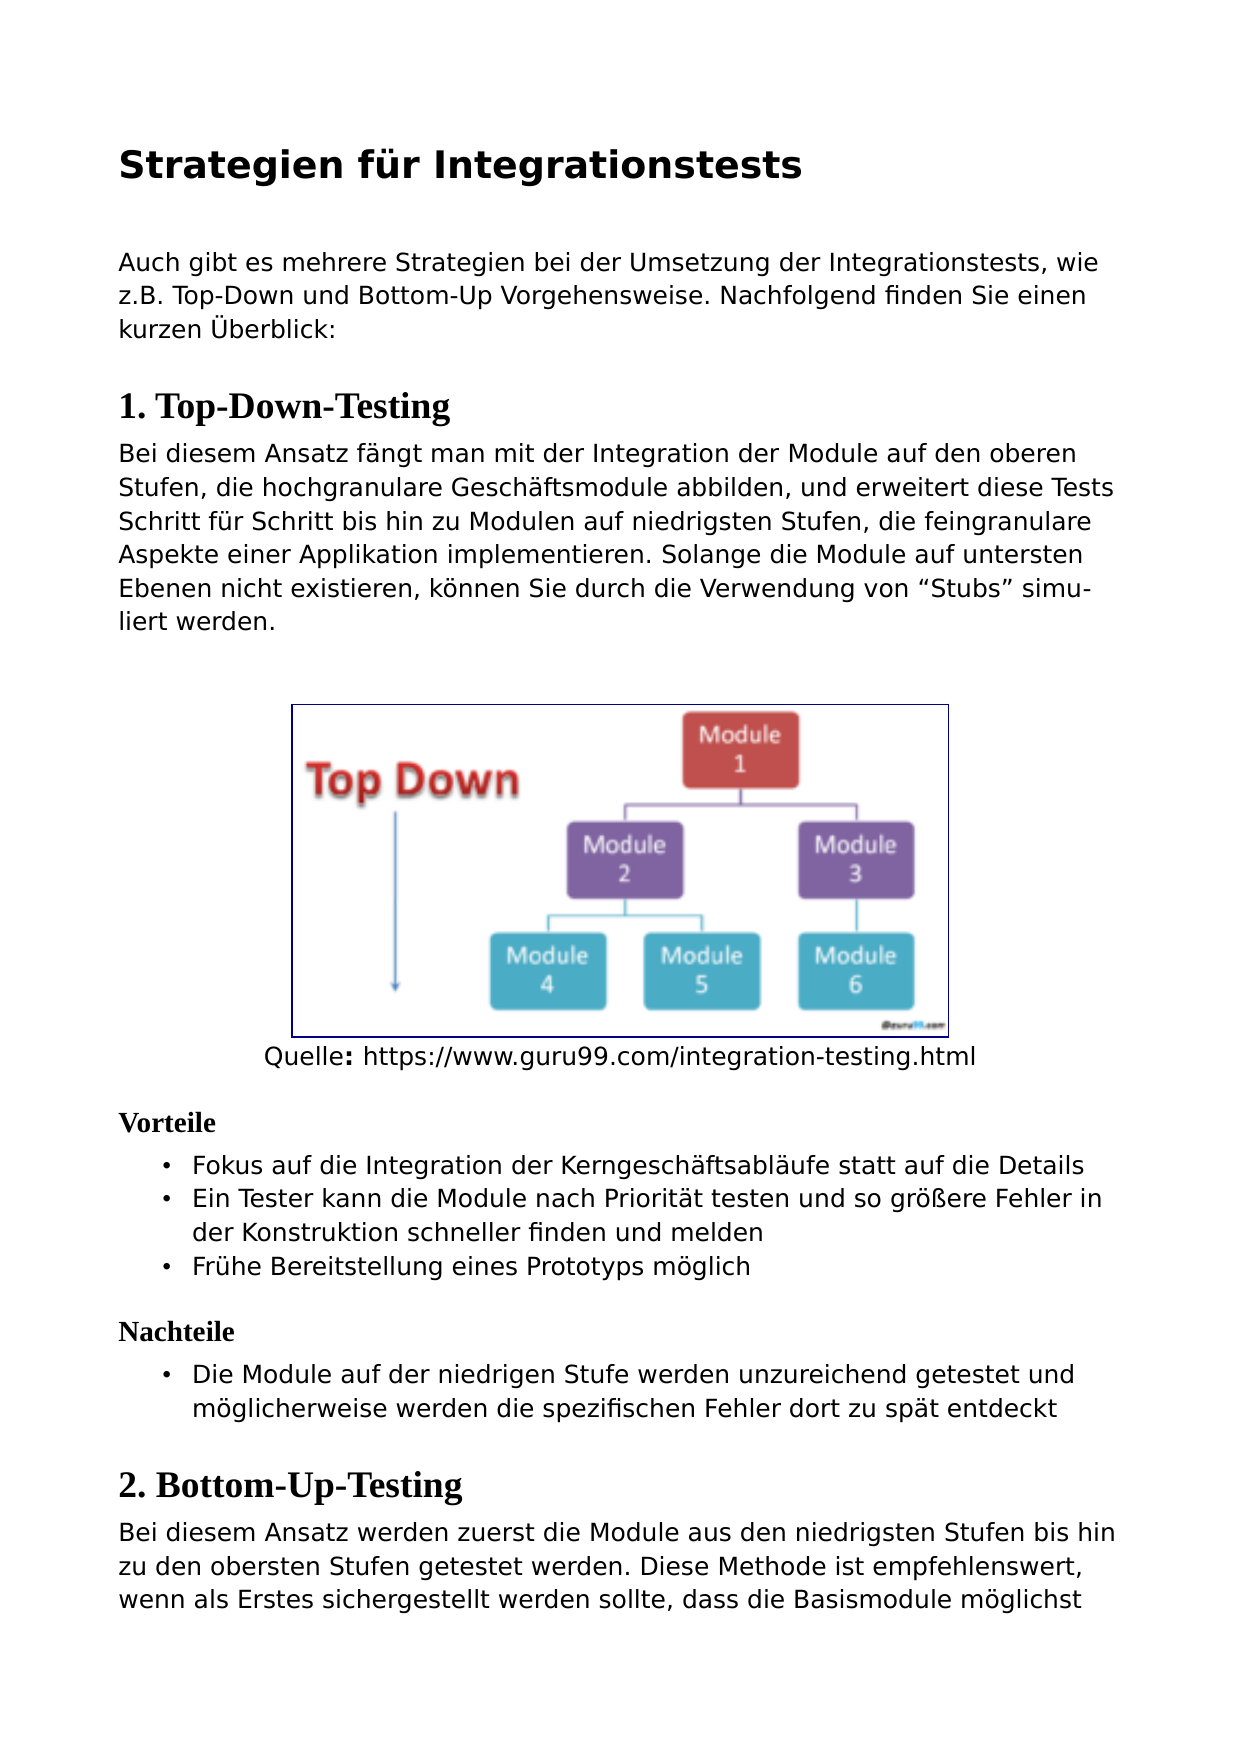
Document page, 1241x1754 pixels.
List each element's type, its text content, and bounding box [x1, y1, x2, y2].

list Fokus auf die Integration der Kerngeschäftsabläufe statt auf die Details [162, 1151, 1122, 1180]
subtitle Vorteile [118, 1105, 1122, 1138]
list Die Module auf der niedrigen Stufe werden unzureichend getestet und möglicherweise werden die spezifischen Fehler dort zu spät entdeckt [162, 1360, 1122, 1423]
subtitle Nachteile [118, 1314, 1122, 1348]
subtitle 2. Bottom-Up-Testing [118, 1463, 1122, 1506]
text Quelle: https://www.guru99.com/integration-testing.html [118, 1042, 1122, 1071]
list Ein Tester kann die Module nach Priorität testen und so größere Fehler in der Konstruktion schneller finden und melden [162, 1184, 1122, 1247]
text Bei diesem Ansatz fängt man mit der Integration der Module auf den oberen Stufen, die hochgranulare Geschäftsmodule abbilden, und erweitert diese Tests Schritt für Schritt bis hin zu Modulen auf niedrigsten Stufen, die feingranulare Aspekte einer Applikation implementieren. Solange die Module auf untersten Ebenen nicht existieren, können Sie durch die Verwendung von “Stubs” simu­liert werden. [118, 439, 1122, 636]
picture [293, 705, 948, 1036]
subtitle 1. Top-Down-Testing [118, 384, 1122, 427]
list Frühe Bereitstellung eines Prototyps möglich [162, 1252, 1122, 1281]
text Auch gibt es mehrere Strategien bei der Umsetzung der Integrationstests, wie z.B. Top-Down und Bottom-Up Vorgehensweise. Nachfolgend finden Sie einen kurzen Überblick: [118, 248, 1122, 344]
text Bei diesem Ansatz werden zuerst die Module aus den niedrigsten Stufen bis hin zu den obersten Stufen getestet werden. Diese Methode ist empfehlenswert, wenn als Erstes sichergestellt werden sollte, dass die Basismodule möglichst [118, 1518, 1122, 1615]
subtitle Strategien für Integrationstests [118, 143, 1122, 187]
